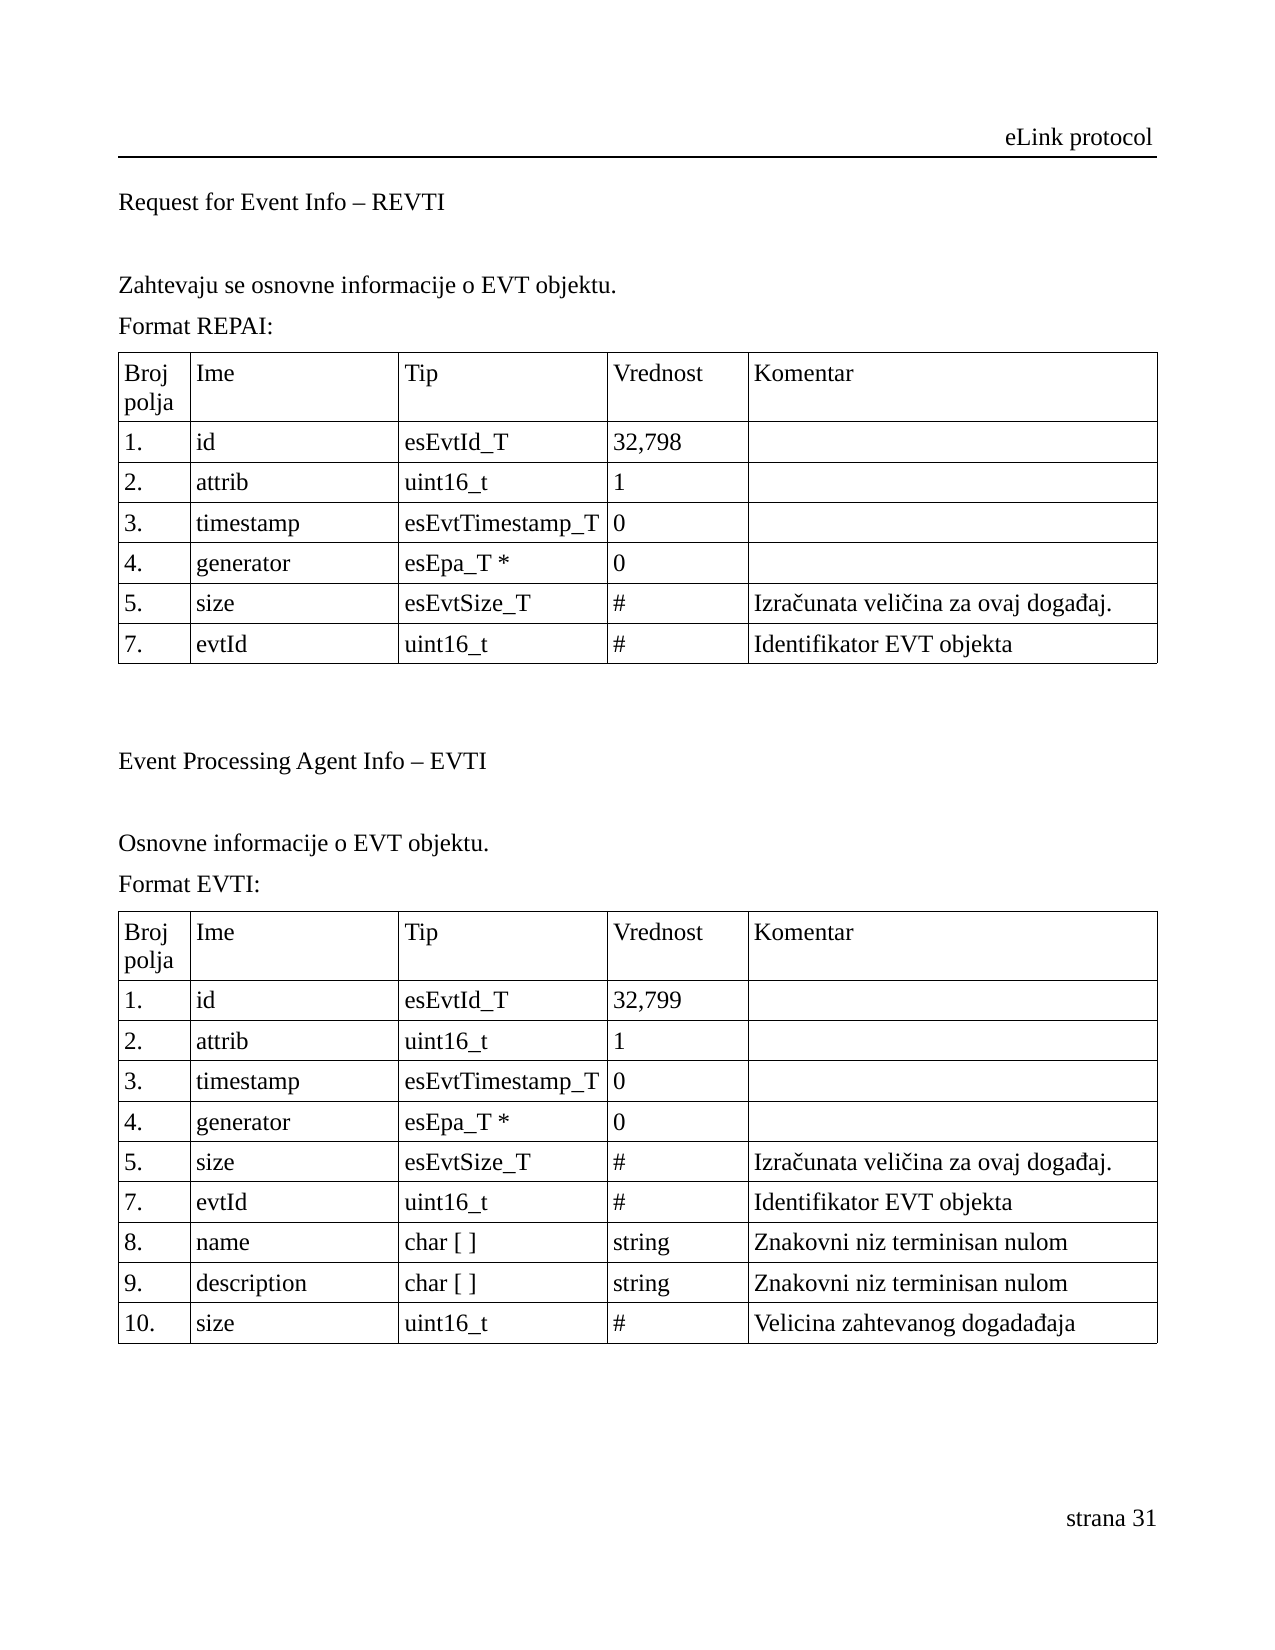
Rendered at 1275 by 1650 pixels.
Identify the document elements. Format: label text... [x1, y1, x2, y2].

table_cell name [191, 1223, 398, 1262]
table_header Vrednost [608, 353, 748, 421]
table_cell [749, 1061, 1157, 1101]
table_cell 1. [119, 422, 190, 462]
table_header Komentar [749, 353, 1157, 421]
table_cell Izračunata veličina za ovaj događaj. [749, 1142, 1157, 1181]
table_header Komentar [749, 912, 1157, 980]
table_cell uint16_t [399, 1182, 607, 1222]
table_cell esEvtSize_T [399, 1142, 607, 1181]
table_cell [749, 463, 1157, 502]
table_header Tip [399, 353, 607, 421]
table_cell 10. [119, 1303, 190, 1343]
table_cell char [ ] [399, 1223, 607, 1262]
table_cell 9. [119, 1263, 190, 1302]
table_header Broj polja [119, 912, 190, 980]
table_cell 0 [608, 1102, 748, 1141]
table_cell attrib [191, 463, 398, 502]
table_cell 0 [608, 543, 748, 582]
text Zahtevaju se osnovne informacije o EVT objektu. [118, 270, 1157, 298]
table_header Ime [191, 353, 398, 421]
table_cell 3. [119, 1061, 190, 1101]
table_header Ime [191, 912, 398, 980]
table_cell esEpa_T * [399, 543, 607, 582]
table_cell [749, 422, 1157, 462]
table_cell # [608, 1303, 748, 1343]
table_cell 3. [119, 503, 190, 542]
table_cell esEvtTimestamp_T [399, 1061, 607, 1101]
table_cell string [608, 1263, 748, 1302]
text Format REPAI: [118, 311, 1157, 340]
table_cell 4. [119, 1102, 190, 1141]
table_cell Velicina zahtevanog dogadađaja [749, 1303, 1157, 1343]
table_cell 2. [119, 1021, 190, 1060]
table_cell size [191, 1142, 398, 1181]
table_cell 0 [608, 1061, 748, 1101]
table_cell id [191, 981, 398, 1020]
table_cell 0 [608, 503, 748, 542]
table_cell 32,799 [608, 981, 748, 1020]
table_cell evtId [191, 1182, 398, 1222]
table_cell uint16_t [399, 624, 607, 663]
table_cell uint16_t [399, 1021, 607, 1060]
table_cell 4. [119, 543, 190, 582]
table_cell # [608, 624, 748, 663]
table_header Broj polja [119, 353, 190, 421]
table_cell [749, 543, 1157, 582]
table_cell description [191, 1263, 398, 1302]
table_cell [749, 1102, 1157, 1141]
table_cell 7. [119, 1182, 190, 1222]
table_cell # [608, 1182, 748, 1222]
table_cell Znakovni niz terminisan nulom [749, 1223, 1157, 1262]
table_cell 32,798 [608, 422, 748, 462]
table_cell 1 [608, 1021, 748, 1060]
table_cell Identifikator EVT objekta [749, 1182, 1157, 1222]
table_cell [749, 1021, 1157, 1060]
text Event Processing Agent Info – EVTI [118, 746, 1157, 774]
table_cell Izračunata veličina za ovaj događaj. [749, 584, 1157, 623]
table_cell uint16_t [399, 1303, 607, 1343]
table_cell # [608, 1142, 748, 1181]
table_cell [749, 503, 1157, 542]
table_cell 5. [119, 1142, 190, 1181]
text Format EVTI: [118, 869, 1157, 898]
table_header Tip [399, 912, 607, 980]
table_cell esEvtTimestamp_T [399, 503, 607, 542]
table_cell char [ ] [399, 1263, 607, 1302]
table_cell id [191, 422, 398, 462]
table_cell size [191, 584, 398, 623]
table_cell timestamp [191, 1061, 398, 1101]
table_cell 1. [119, 981, 190, 1020]
table_cell Identifikator EVT objekta [749, 624, 1157, 663]
table_cell esEvtId_T [399, 422, 607, 462]
table_cell esEvtId_T [399, 981, 607, 1020]
table_cell 8. [119, 1223, 190, 1262]
table_cell generator [191, 1102, 398, 1141]
table_cell 1 [608, 463, 748, 502]
table_cell uint16_t [399, 463, 607, 502]
table_cell evtId [191, 624, 398, 663]
table_cell size [191, 1303, 398, 1343]
table_cell attrib [191, 1021, 398, 1060]
table_cell 5. [119, 584, 190, 623]
table_cell [749, 981, 1157, 1020]
table_cell 7. [119, 624, 190, 663]
table_cell Znakovni niz terminisan nulom [749, 1263, 1157, 1302]
table_cell generator [191, 543, 398, 582]
text Request for Event Info – REVTI [118, 187, 1157, 216]
table_cell string [608, 1223, 748, 1262]
text Osnovne informacije o EVT objektu. [118, 828, 1157, 857]
table_cell # [608, 584, 748, 623]
table_cell timestamp [191, 503, 398, 542]
table_cell esEpa_T * [399, 1102, 607, 1141]
table_cell 2. [119, 463, 190, 502]
table_cell esEvtSize_T [399, 584, 607, 623]
table_header Vrednost [608, 912, 748, 980]
